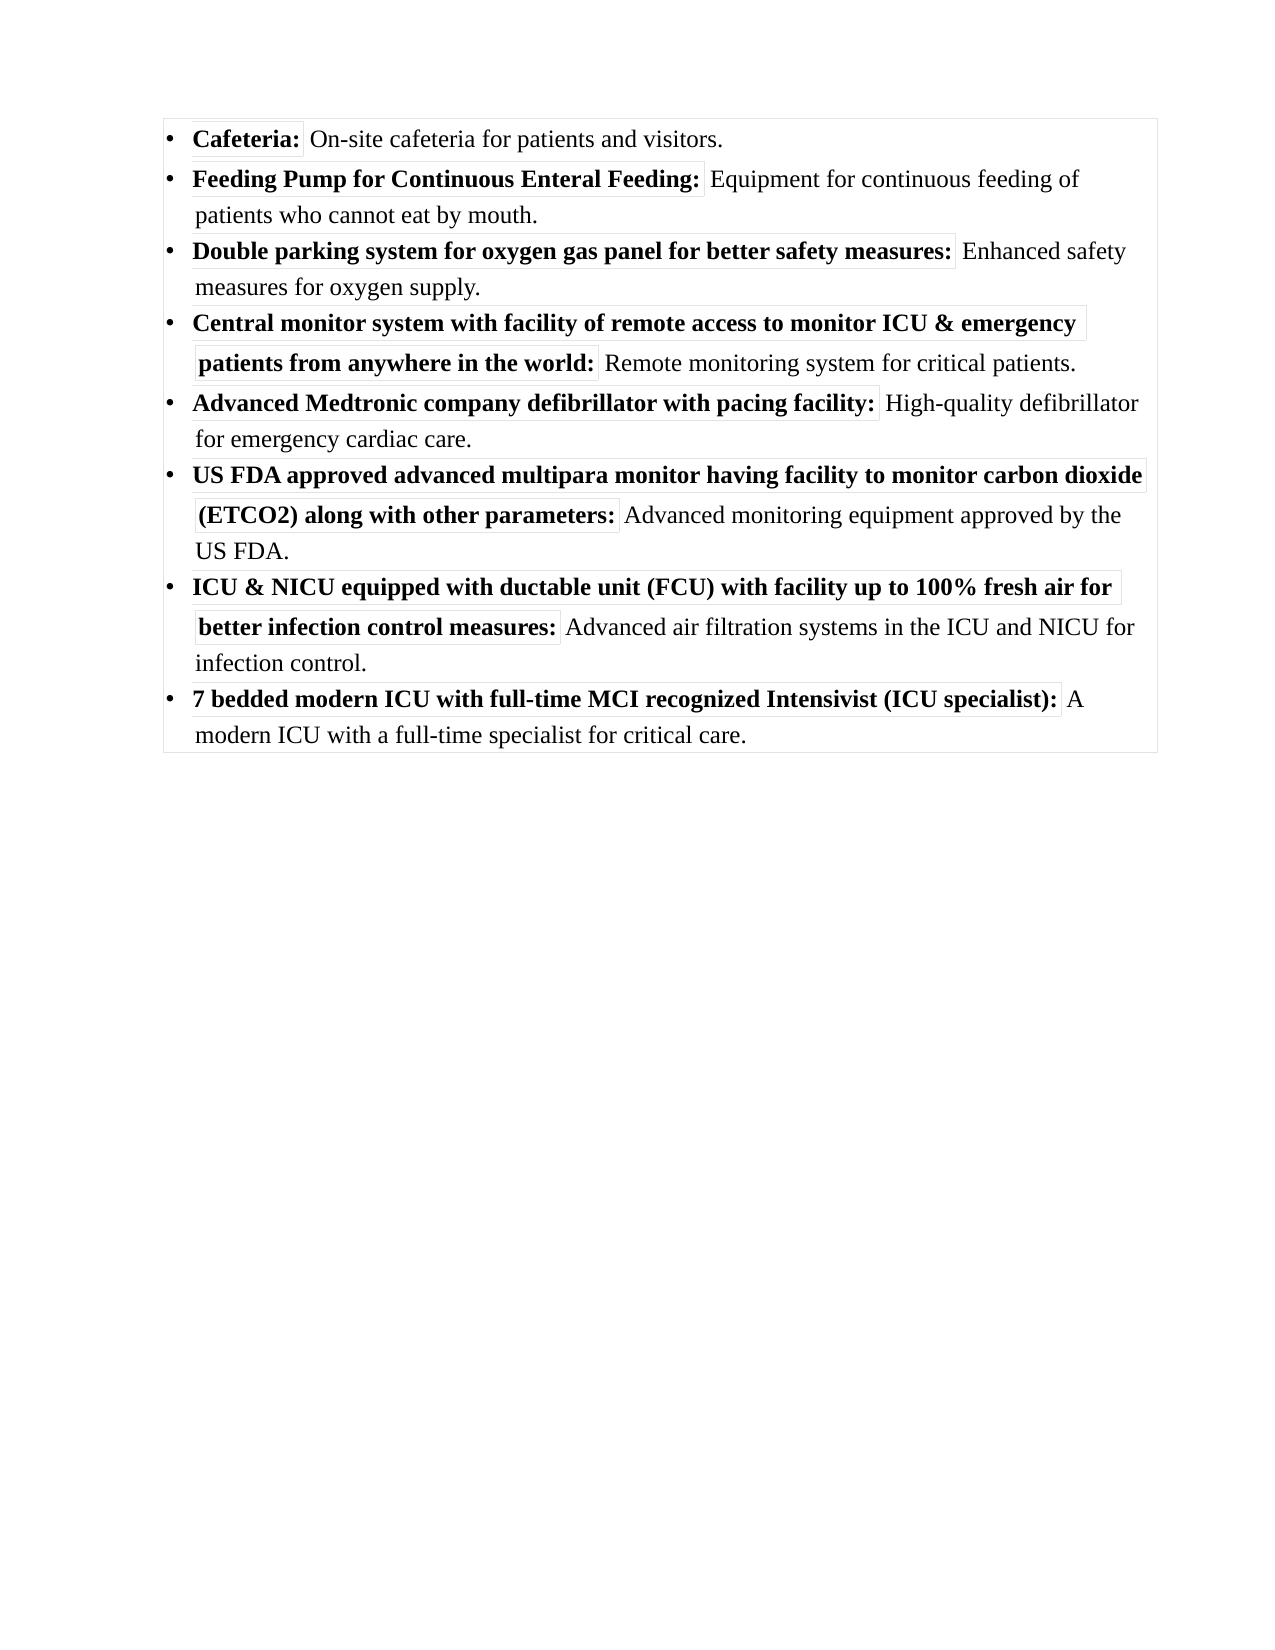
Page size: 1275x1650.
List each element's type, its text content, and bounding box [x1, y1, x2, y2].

list 7 bedded modern ICU with full-time MCI recognized Intensivist (ICU specialist): A modern ICU with a full-time specialist for critical care. [164, 678, 1157, 752]
list Cafeteria: On-site cafeteria for patients and visitors. [164, 119, 1157, 156]
list Double parking system for oxygen gas panel for better safety measures: Enhanced safety measures for oxygen supply. [164, 230, 1157, 301]
list Advanced Medtronic company defibrillator with pacing facility: High-quality defibrillator for emergency cardiac care. [164, 382, 1157, 453]
list ICU & NICU equipped with ductable unit (FCU) with facility up to 100% fresh air for better infection control measures: Advanced air filtration systems in the ICU and NICU for infection control. [164, 566, 1157, 677]
list Central monitor system with facility of remote access to monitor ICU & emergency patients from anywhere in the world: Remote monitoring system for critical patients. [164, 302, 1157, 380]
list Feeding Pump for Continuous Enteral Feeding: Equipment for continuous feeding of patients who cannot eat by mouth. [164, 158, 1157, 229]
list US FDA approved advanced multipara monitor having facility to monitor carbon dioxide (ETCO2) along with other parameters: Advanced monitoring equipment approved by the US FDA. [164, 454, 1157, 565]
